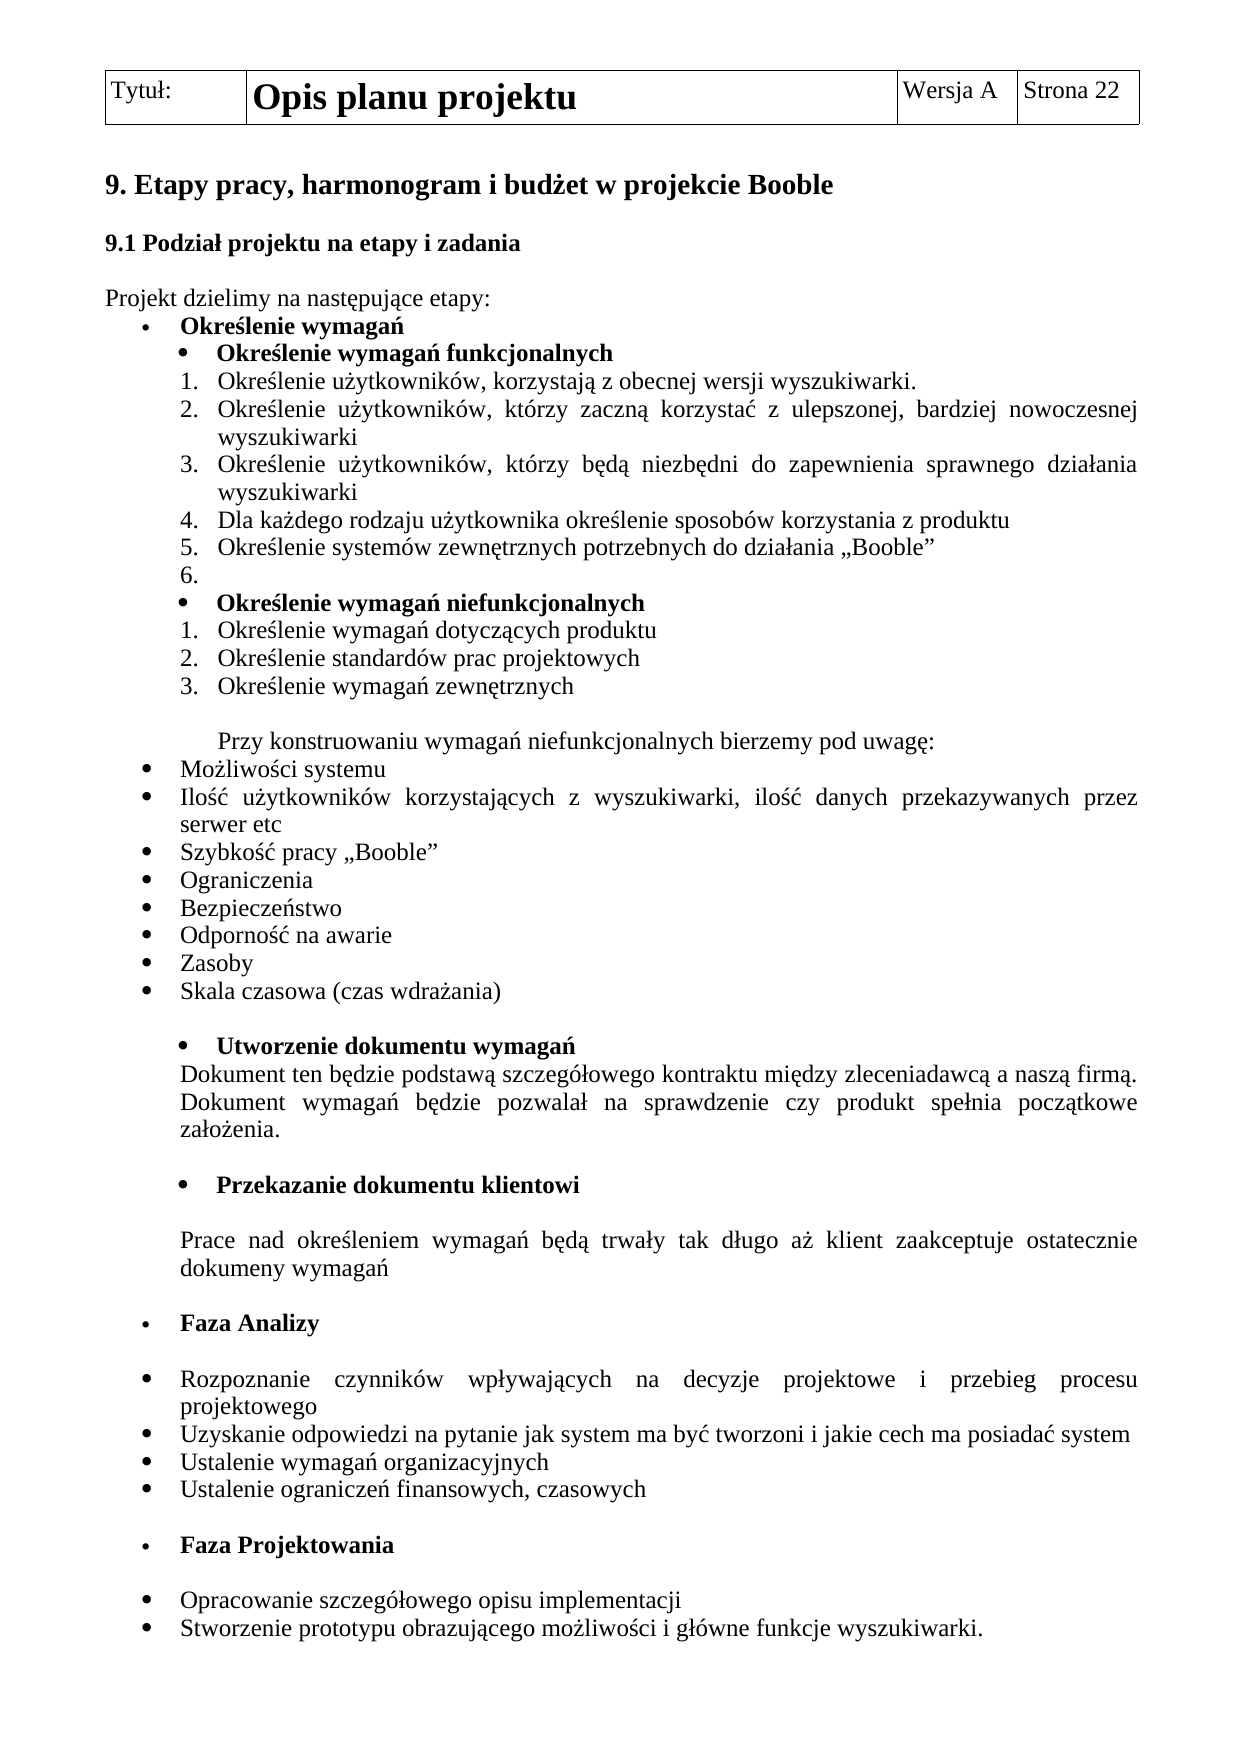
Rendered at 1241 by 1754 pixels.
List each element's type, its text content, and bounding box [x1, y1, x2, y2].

list Zasoby [142, 949, 1138, 977]
list Utworzenie dokumentu wymagań [178, 1032, 1138, 1060]
list Określenie standardów prac projektowych [180, 644, 1138, 672]
list Uzyskanie odpowiedzi na pytanie jak system ma być tworzoni i jakie cech ma posiadać system [142, 1420, 1138, 1448]
list Określenie użytkowników, którzy będą niezbędni do zapewnienia sprawnego działania wyszukiwarki [180, 450, 1138, 506]
list Faza Projektowania [142, 1531, 1138, 1559]
list Określenie wymagań zewnętrznych [180, 672, 1138, 700]
list Ustalenie wymagań organizacyjnych [142, 1448, 1138, 1476]
list Określenie wymagań dotyczących produktu [180, 617, 1138, 644]
text 9. Etapy pracy, harmonogram i budżet w projekcie Booble [105, 169, 1138, 201]
list Określenie systemów zewnętrznych potrzebnych do działania „Booble” [180, 533, 1138, 561]
list Przy konstruowaniu wymagań niefunkcjonalnych bierzemy pod uwagę: [180, 727, 1138, 755]
list Faza Analizy [142, 1309, 1138, 1337]
list Ilość użytkowników korzystających z wyszukiwarki, ilość danych przekazywanych przez serwer etc [142, 783, 1138, 838]
list Rozpoznanie czynników wpływających na decyzje projektowe i przebieg procesu projektowego [142, 1365, 1138, 1420]
list Bezpieczeństwo [142, 894, 1138, 921]
list Ustalenie ograniczeń finansowych, czasowych [142, 1476, 1138, 1503]
list Opracowanie szczegółowego opisu implementacji [142, 1586, 1138, 1614]
text 9.1 Podział projektu na etapy i zadania [105, 229, 1138, 256]
list Stworzenie prototypu obrazującego możliwości i główne funkcje wyszukiwarki. [142, 1614, 1138, 1642]
list Przekazanie dokumentu klientowi [178, 1171, 1138, 1198]
list Skala czasowa (czas wdrażania) [142, 977, 1138, 1004]
list Określenie użytkowników, którzy zaczną korzystać z ulepszonej, bardziej nowoczesnej wyszukiwarki [180, 395, 1138, 450]
text Projekt dzielimy na następujące etapy: [105, 284, 1138, 312]
list Szybkość pracy „Booble” [142, 838, 1138, 866]
list Odporność na awarie [142, 921, 1138, 949]
text Dokument ten będzie podstawą szczegółowego kontraktu między zleceniadawcą a naszą firmą. Dokument wymagań będzie pozwalał na sprawdzenie czy produkt spełnia początkowe założenia. [180, 1060, 1138, 1143]
list Określenie wymagań funkcjonalnych [178, 339, 1138, 367]
list Określenie wymagań [142, 312, 1138, 339]
list Możliwości systemu [142, 755, 1138, 783]
list Określenie wymagań niefunkcjonalnych [178, 589, 1138, 617]
list Dla każdego rodzaju użytkownika określenie sposobów korzystania z produktu [180, 506, 1138, 533]
text Prace nad określeniem wymagań będą trwały tak długo aż klient zaakceptuje ostatecznie dokumeny wymagań [180, 1226, 1138, 1282]
list Określenie użytkowników, korzystają z obecnej wersji wyszukiwarki. [180, 367, 1138, 395]
list Ograniczenia [142, 866, 1138, 894]
